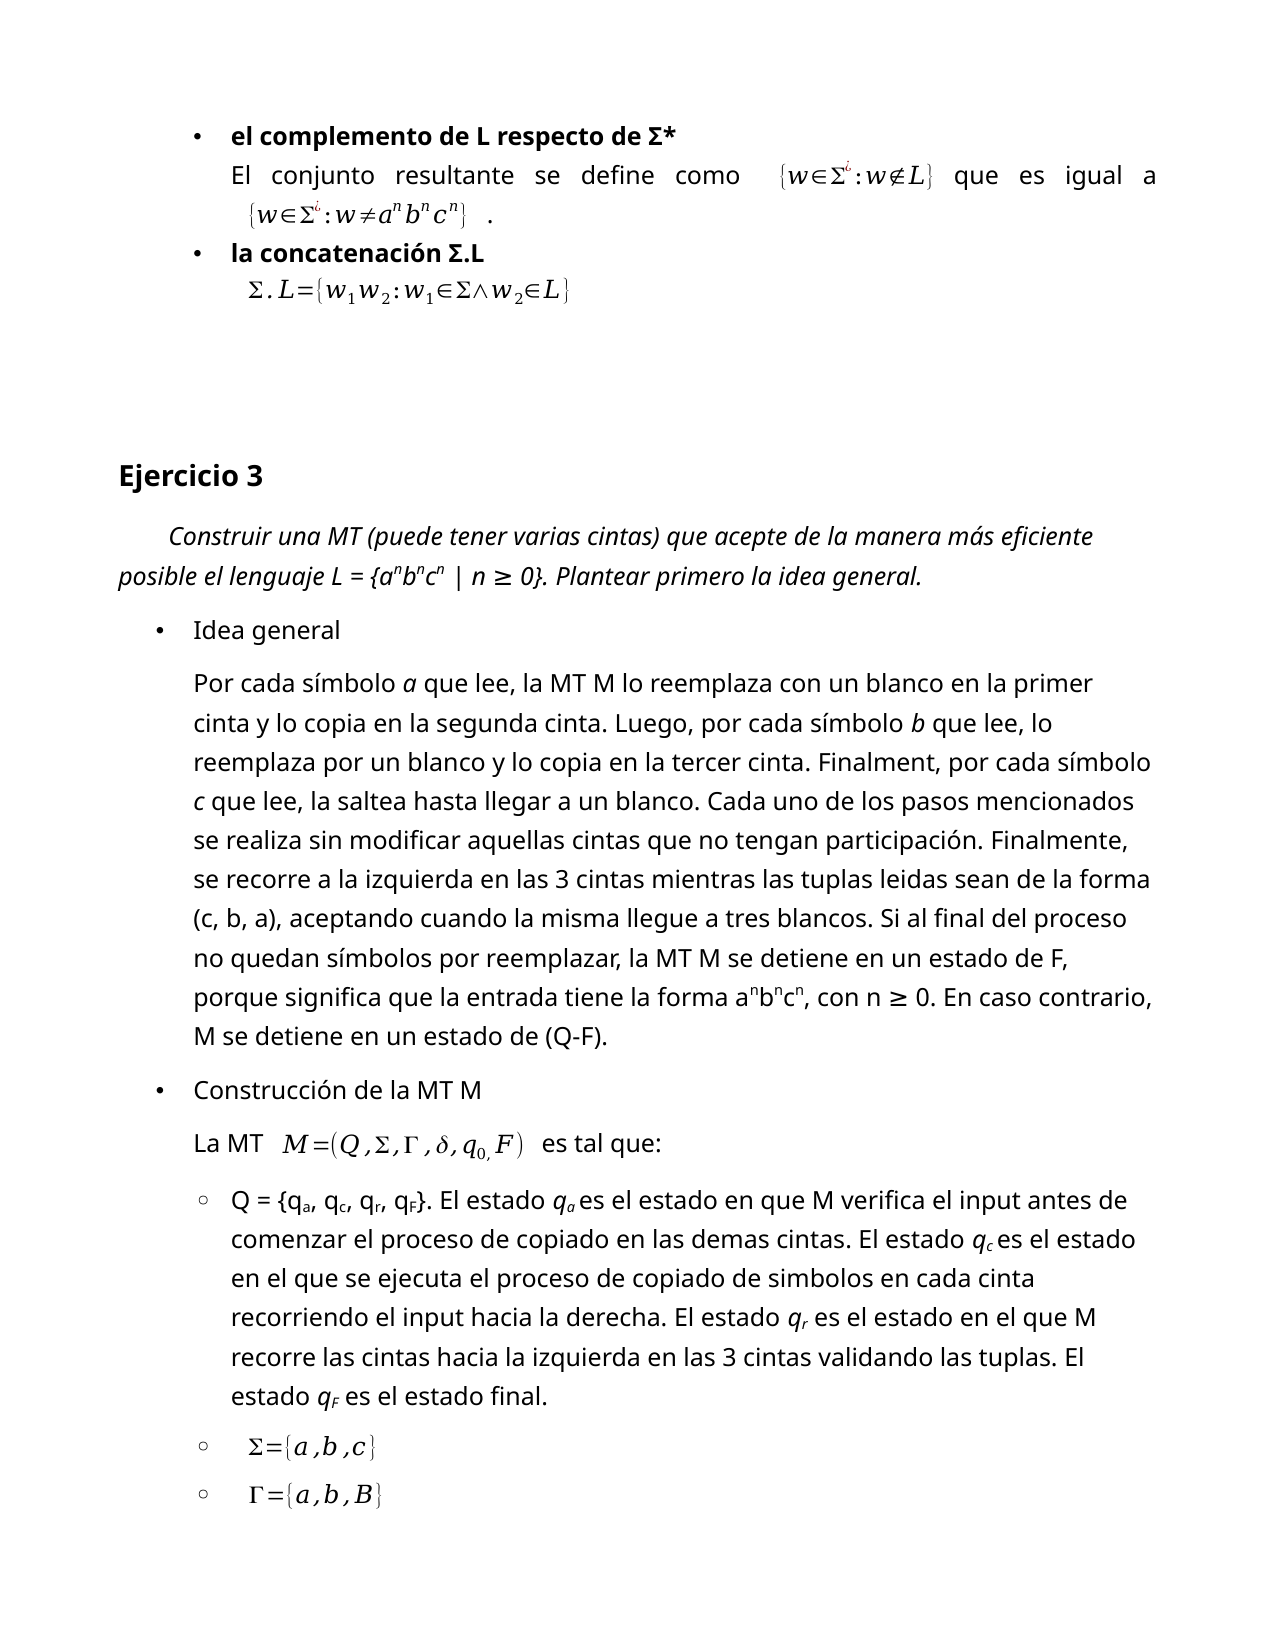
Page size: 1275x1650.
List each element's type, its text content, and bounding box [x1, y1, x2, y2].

list Q = {qa, qc, qr, qF}. El estado qa es el estado en que M verifica el input antes de comenzar el proceso de copiado en las demas cintas. El estado qc es el estado en el que se ejecuta el proceso de copiado de simbolos en cada cinta recorriendo el input hacia la derecha. El estado qr es el estado en el que M recorre las cintas hacia la izquierda en las 3 cintas validando las tuplas. El estado qF es el estado final. [193, 1182, 1157, 1412]
list el complemento de L respecto de Ʃ* [193, 118, 1157, 152]
list Construcción de la MT M [156, 1072, 1157, 1106]
list Por cada símbolo a que lee, la MT M lo reemplaza con un blanco en la primer cinta y lo copia en la segunda cinta. Luego, por cada símbolo b que lee, lo reemplaza por un blanco y lo copia en la tercer cinta. Finalment, por cada símbolo c que lee, la saltea hasta llegar a un blanco. Cada uno de los pasos mencionados se realiza sin modificar aquellas cintas que no tengan participación. Finalmente, se recorre a la izquierda en las 3 cintas mientras las tuplas leidas sean de la forma (c, b, a), aceptando cuando la misma llegue a tres blancos. Si al final del proceso no quedan símbolos por reemplazar, la MT M se detiene en un estado de F, porque significa que la entrada tiene la forma anbncn, con n ≥ 0. En caso contrario, M se detiene en un estado de (Q-F). [156, 666, 1157, 1053]
list la concatenación Ʃ.L [193, 236, 1157, 270]
list Idea general [156, 612, 1157, 646]
list El conjunto resultante se define como que es igual a . [193, 157, 1157, 231]
list La MTes tal que: [156, 1126, 1157, 1163]
subtitle Ejercicio 3 [118, 456, 1157, 495]
text Construir una MT (puede tener varias cintas) que acepte de la manera más eficiente posible el lenguaje L = {anbncn | n ≥ 0}. Plantear primero la idea general. [118, 514, 1157, 593]
